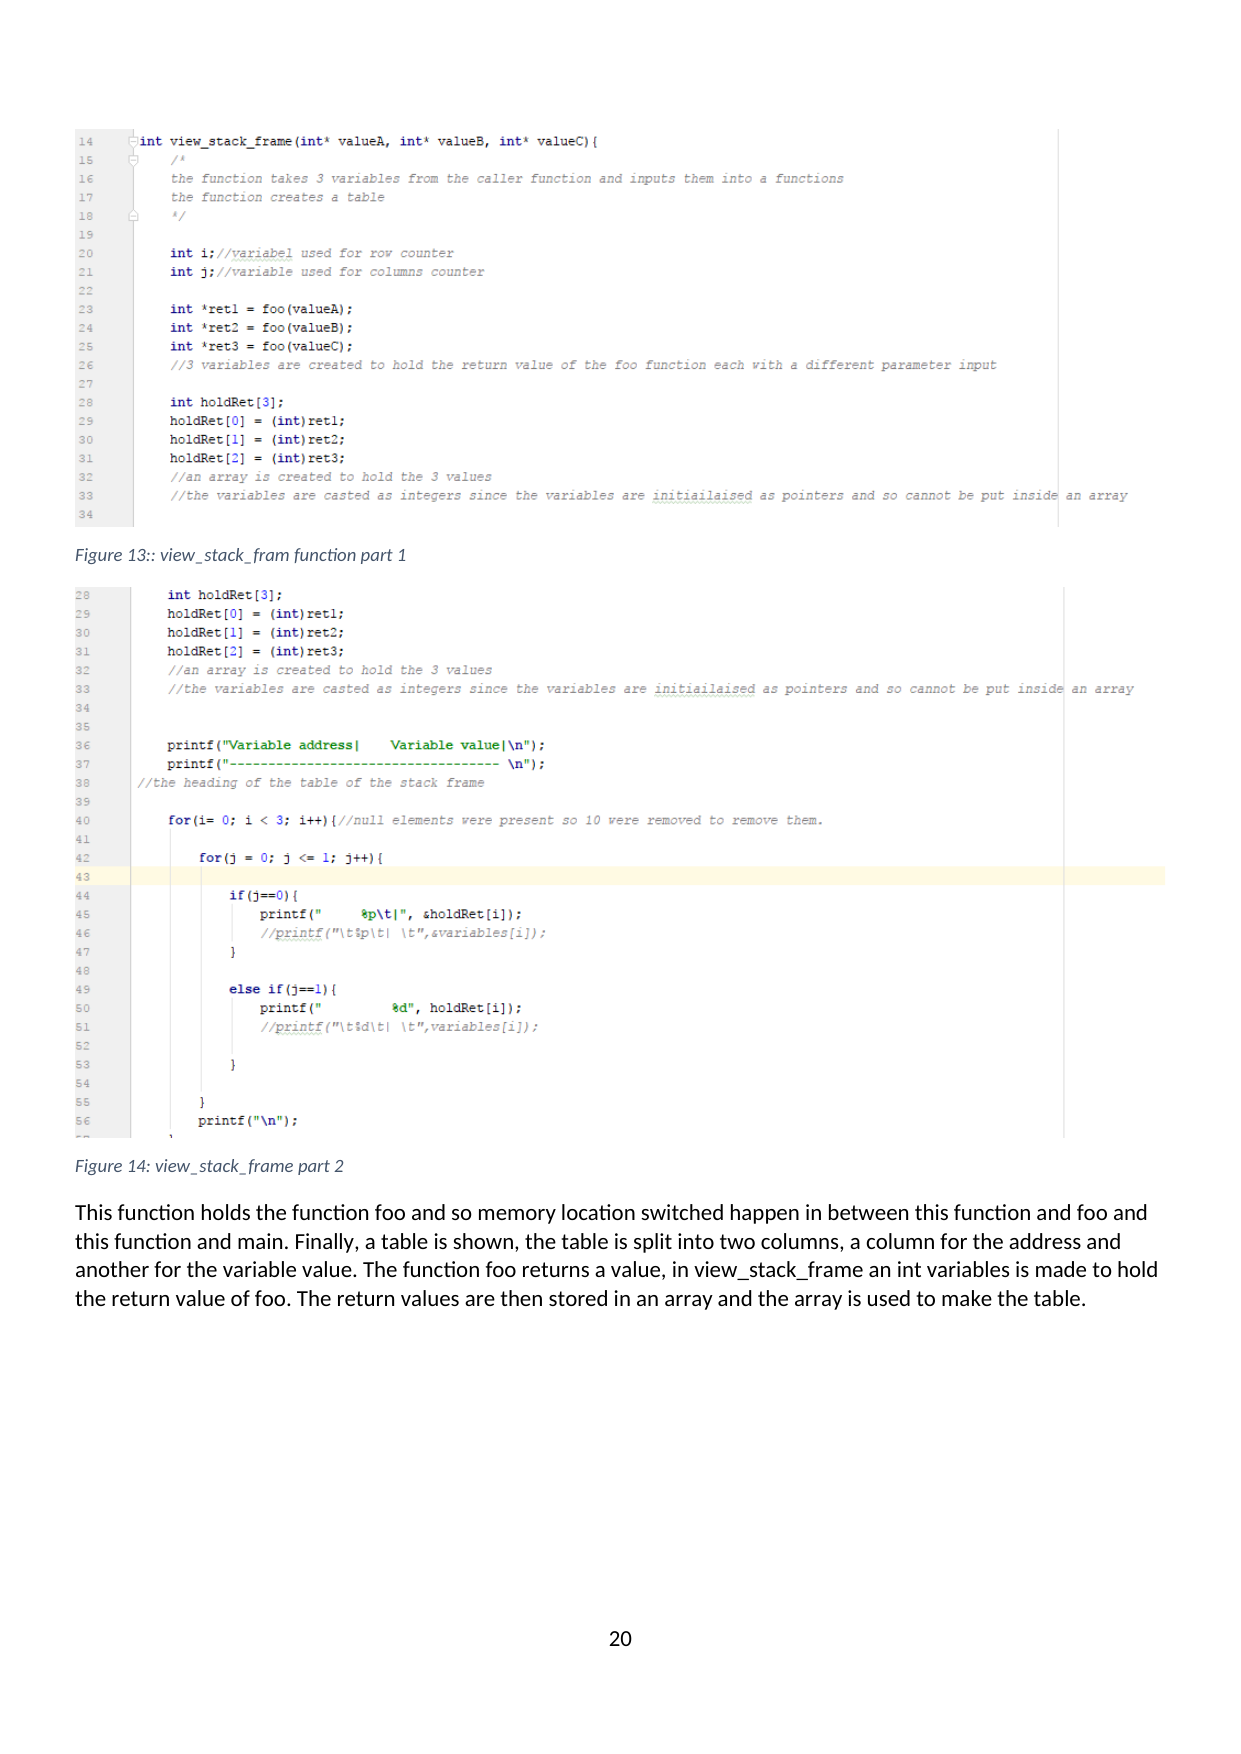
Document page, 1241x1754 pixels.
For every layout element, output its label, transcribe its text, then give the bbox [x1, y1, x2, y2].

text This function holds the function foo and so memory location switched happen in between this function and foo and this function and main. Finally, a table is shown, the table is split into two columns, a column for the address and another for the variable value. The function foo returns a value, in view_stack_frame an int variables is made to hold the return value of foo. The return values are then stored in an array and the array is used to make the table. [75, 1198, 1165, 1312]
text Figure 13:: view_stack_fram function part 1 [75, 543, 1165, 566]
text Figure 14: view_stack_frame part 2 [75, 1154, 1165, 1177]
